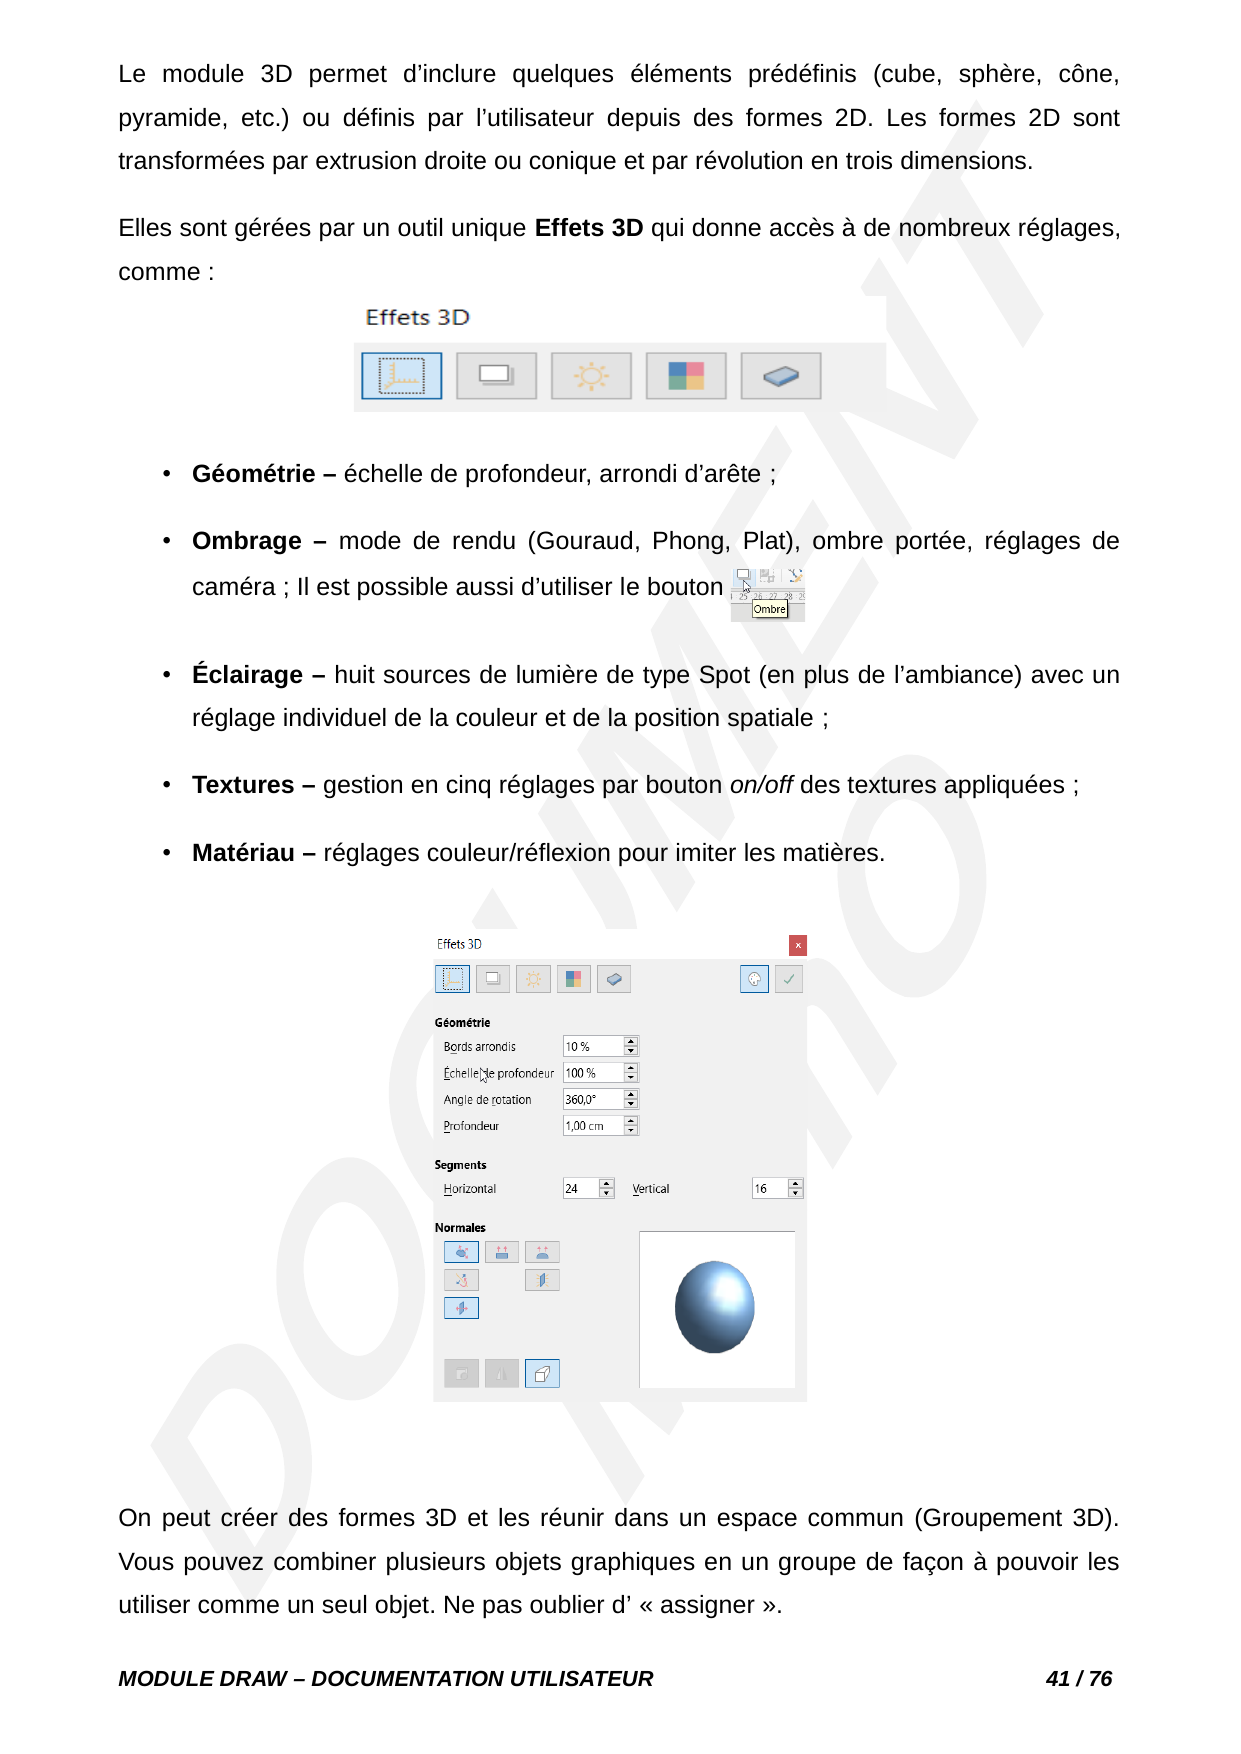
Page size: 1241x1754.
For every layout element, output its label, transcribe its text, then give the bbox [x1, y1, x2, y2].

text Le module 3D permet d’inclure quelques éléments prédéfinis (cube, sphère, cône, pyramide, etc.) ou définis par l’utilisateur depuis des formes 2D. Les formes 2D sont transformées par extrusion droite ou conique et par révolution en trois dimensions. [118, 59, 1122, 175]
text Elles sont gérées par un outil unique Effets 3D qui donne accès à de nombreux réglages, comme : [118, 213, 1122, 286]
list Textures – gestion en cinq réglages par bouton on/off des textures appliquées ; [162, 770, 1122, 799]
list Éclairage – huit sources de lumière de type Spot (en plus de l’ambiance) avec un réglage individuel de la couleur et de la position spatiale ; [162, 659, 1122, 732]
text On peut créer des formes 3D et les réunir dans un espace commun (Groupement 3D). Vous pouvez combiner plusieurs objets graphiques en un groupe de façon à pouvoir les utiliser comme un seul objet. Ne pas oublier d’ « assigner ». [118, 1503, 1122, 1619]
list Matériau – réglages couleur/réflexion pour imiter les matières. [162, 837, 1122, 866]
picture [353, 296, 887, 412]
list Ombrage – mode de rendu (Gouraud, Phong, Plat), ombre portée, réglages de caméra ; Il est possible aussi d’utiliser le bouton [162, 526, 1122, 621]
picture [730, 569, 806, 622]
list Géométrie – échelle de profondeur, arrondi d’arête ; [162, 458, 1122, 487]
picture [433, 929, 808, 1402]
